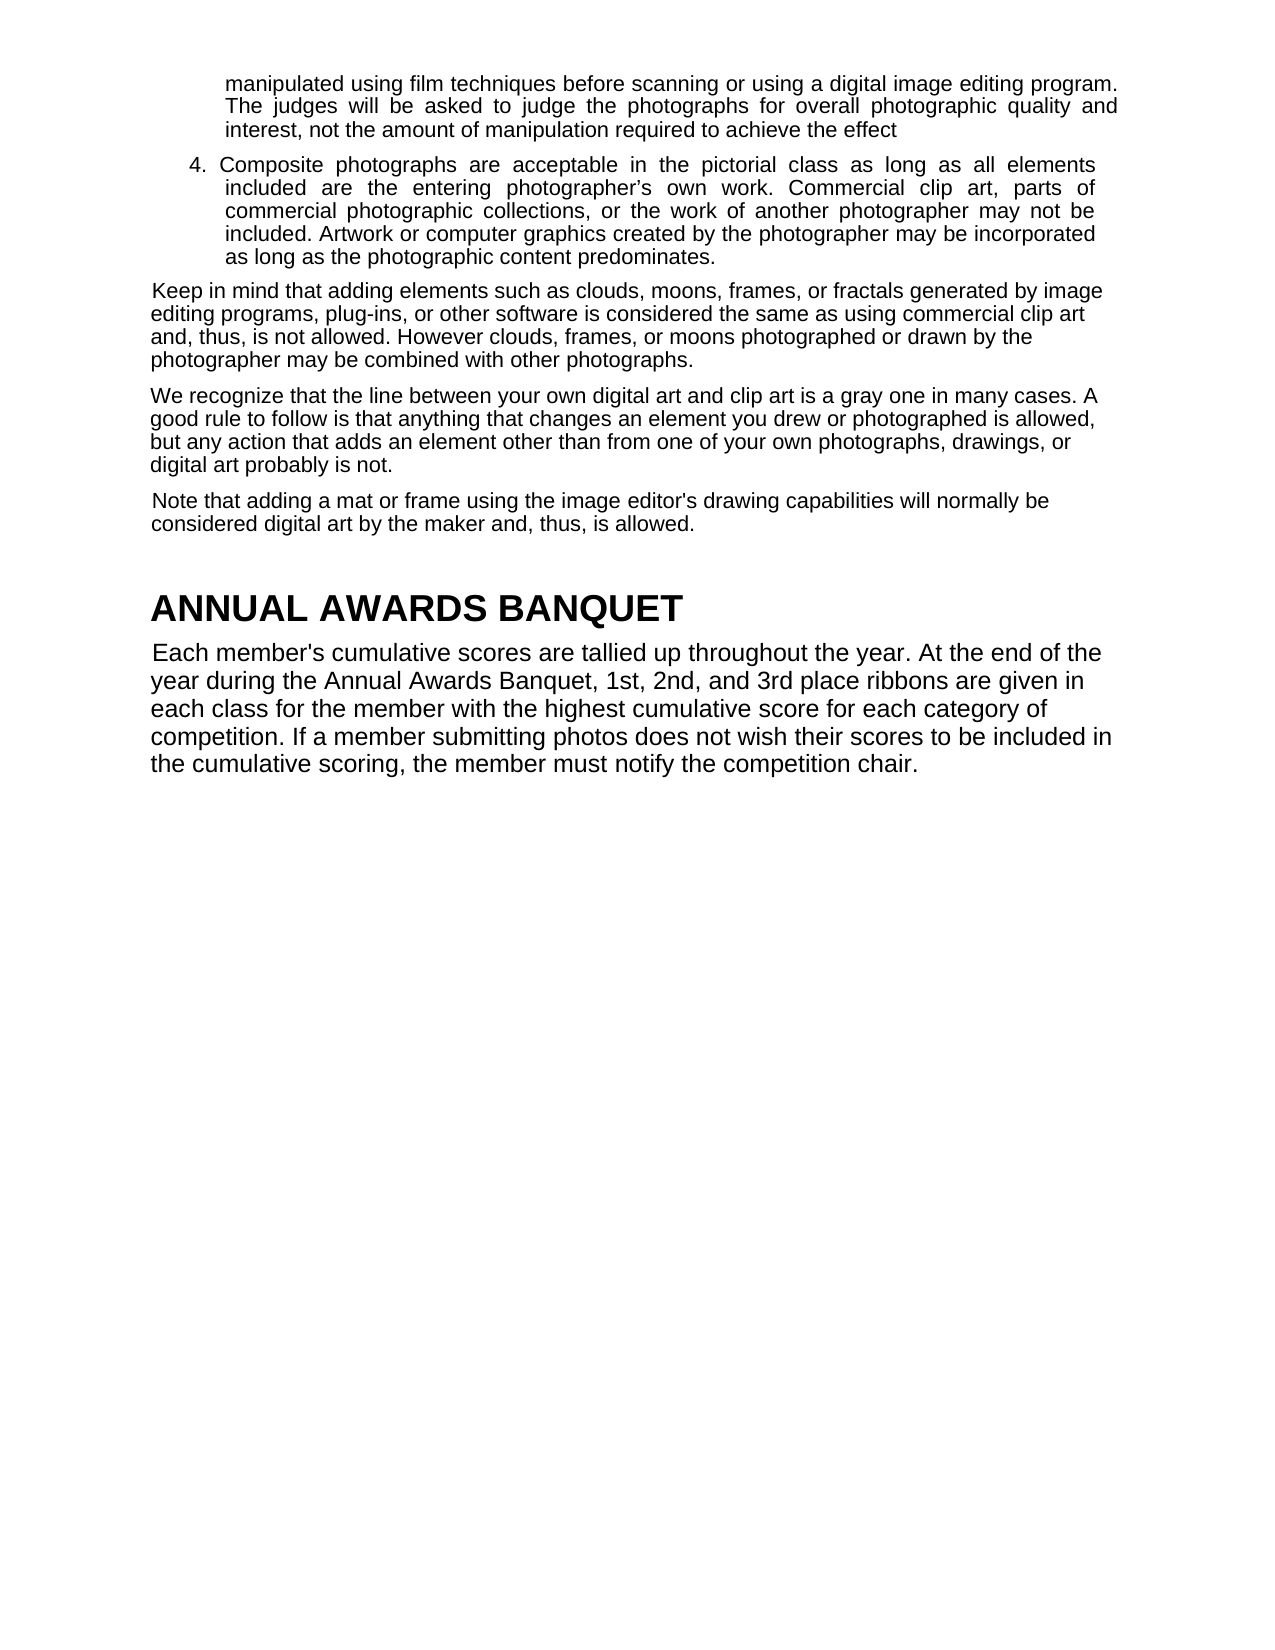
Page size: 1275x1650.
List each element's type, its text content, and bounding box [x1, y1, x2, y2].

text We recognize that the line between your own digital art and clip art is a gray one in many cases. A good rule to follow is that anything that changes an element you drew or photographed is allowed, but any action that adds an element other than from one of your own photographs, drawings, or digital art probably is not. [150, 385, 1127, 477]
subtitle ANNUAL AWARDS BANQUET [150, 586, 1131, 629]
text Keep in mind that adding elements such as clouds, moons, frames, or fractals generated by image editing programs, plug-ins, or other software is considered the same as using commercial clip art and, thus, is not allowed. However clouds, frames, or moons photographed or drawn by the photographer may be combined with other photographs. [150, 280, 1131, 372]
text 4. Composite photographs are acceptable in the pictorial class as long as all elements included are the entering photographer’s own work. Commercial clip art, parts of commercial photographic collections, or the work of another photographer may not be included. Artwork or computer graphics created by the photographer may be incorporated as long as the photographic content predominates. [189, 154, 1097, 269]
text manipulated using film techniques before scanning or using a digital image editing program. The judges will be asked to judge the photographs for overall photographic quality and interest, not the amount of manipulation required to achieve the effect [188, 73, 1120, 142]
text Note that adding a mat or frame using the image editor's drawing capabilities will normally be considered digital art by the maker and, thus, is allowed. [151, 490, 1092, 536]
text Each member's cumulative scores are tallied up throughout the year. At the end of the year during the Annual Awards Banquet, 1st, 2nd, and 3rd place ribbons are given in each class for the member with the highest cumulative score for each category of competition. If a member submitting photos does not wish their scores to be included in the cumulative scoring, the member must notify the competition chair. [150, 640, 1120, 778]
